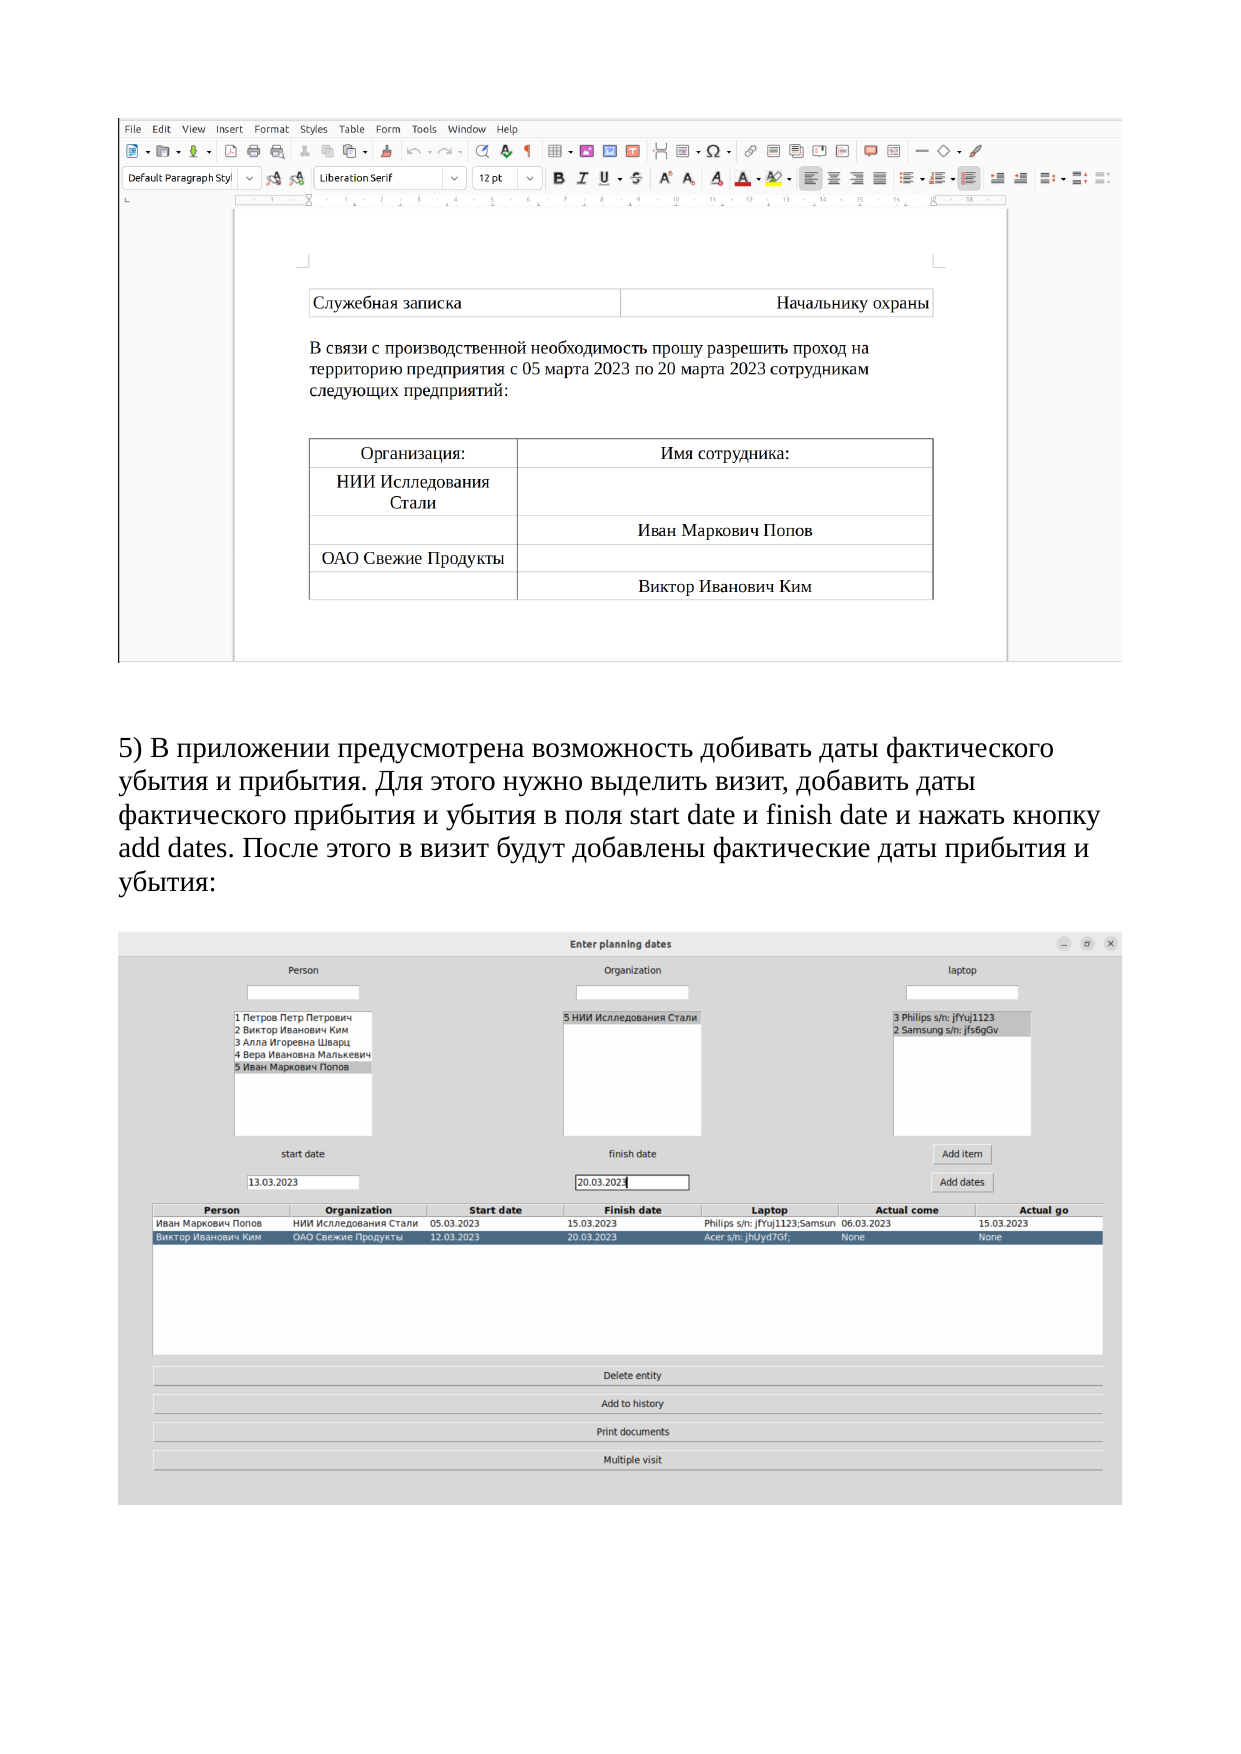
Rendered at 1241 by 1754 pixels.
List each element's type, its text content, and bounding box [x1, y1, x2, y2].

text 5) В приложении предусмотрена возможность добивать даты фактического убытия и прибытия. Для этого нужно выделить визит, добавить даты фактического прибытия и убытия в поля start date и finish date и нажать кнопку add dates. После этого в визит будут добавлены фактические даты прибытия и убытия: [118, 730, 1122, 898]
picture [118, 118, 1123, 663]
picture [118, 931, 1123, 1505]
